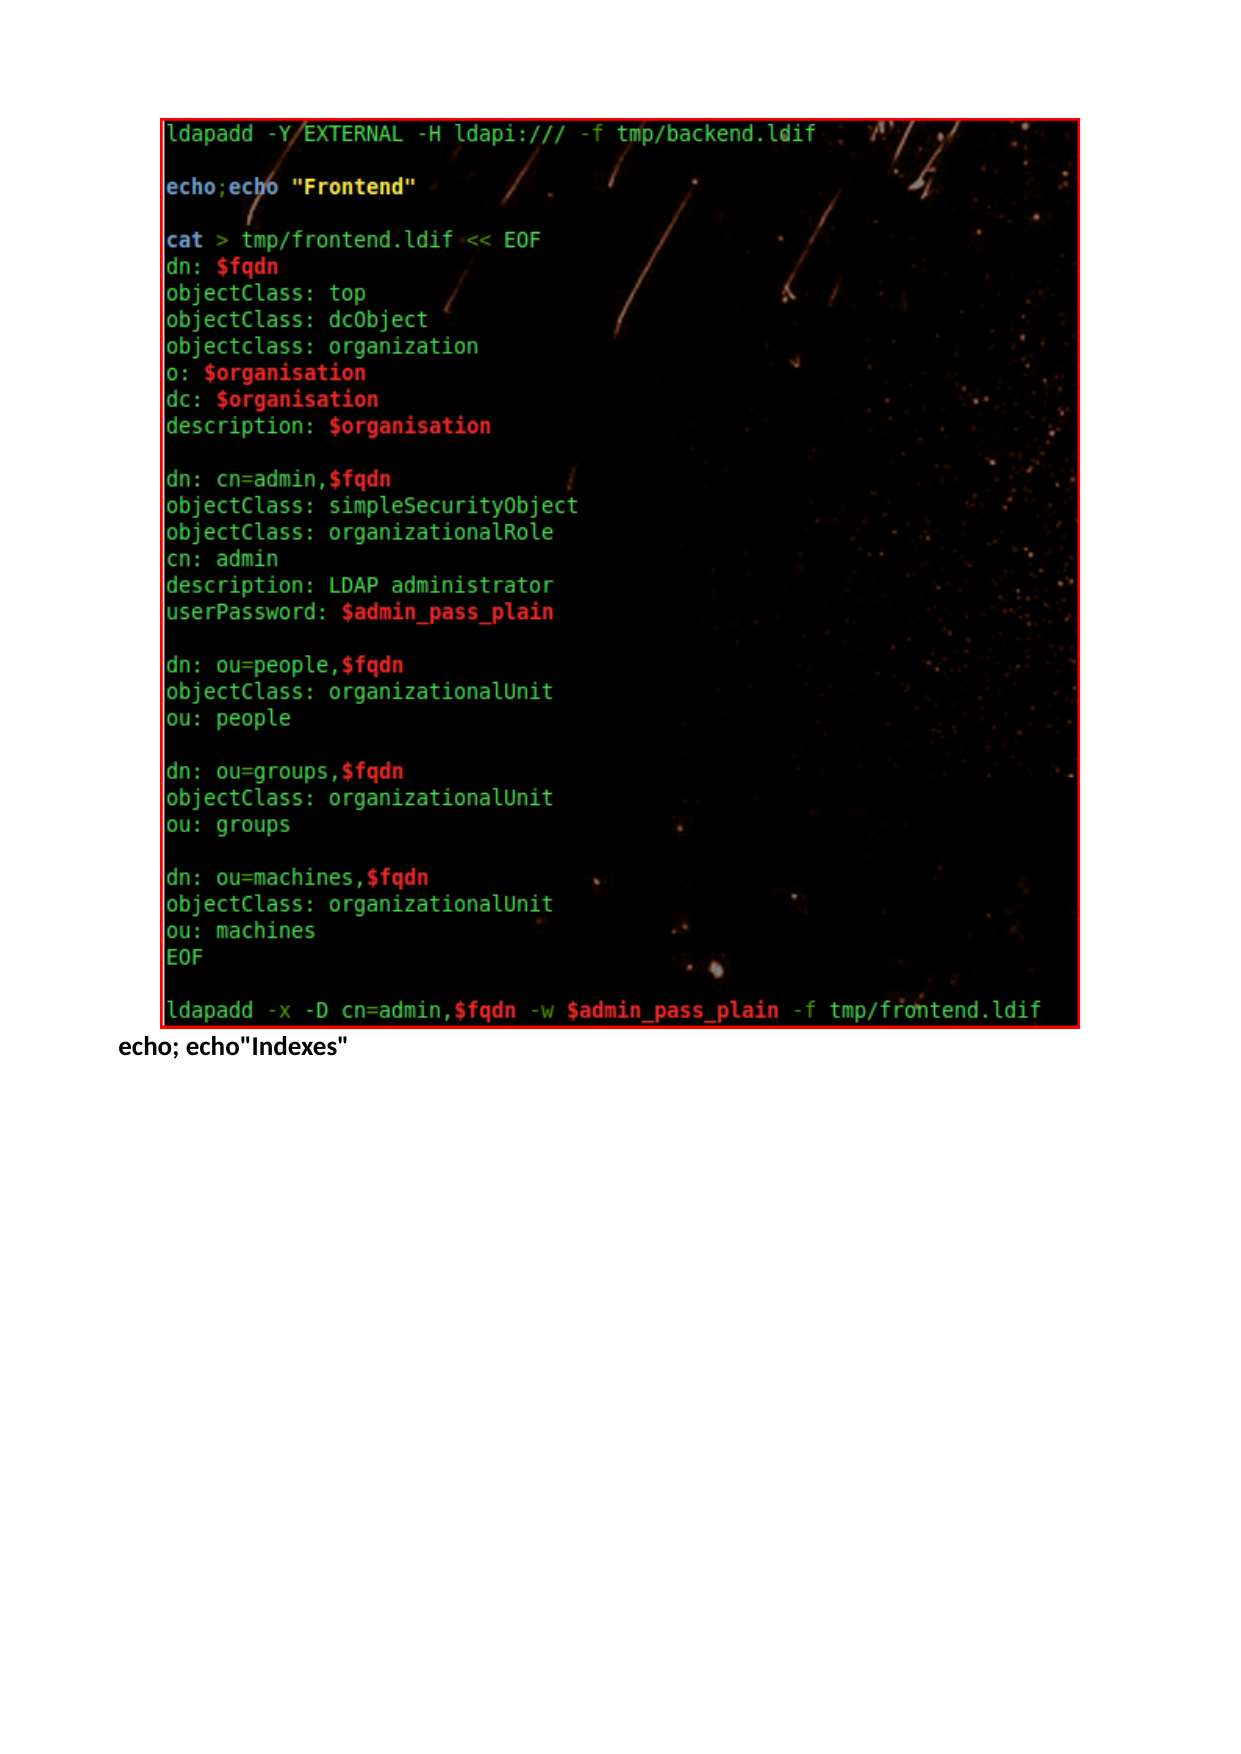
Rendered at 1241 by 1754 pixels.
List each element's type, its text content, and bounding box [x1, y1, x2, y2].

picture [160, 118, 1081, 1029]
text echo; echo"Indexes" [118, 118, 1122, 1062]
